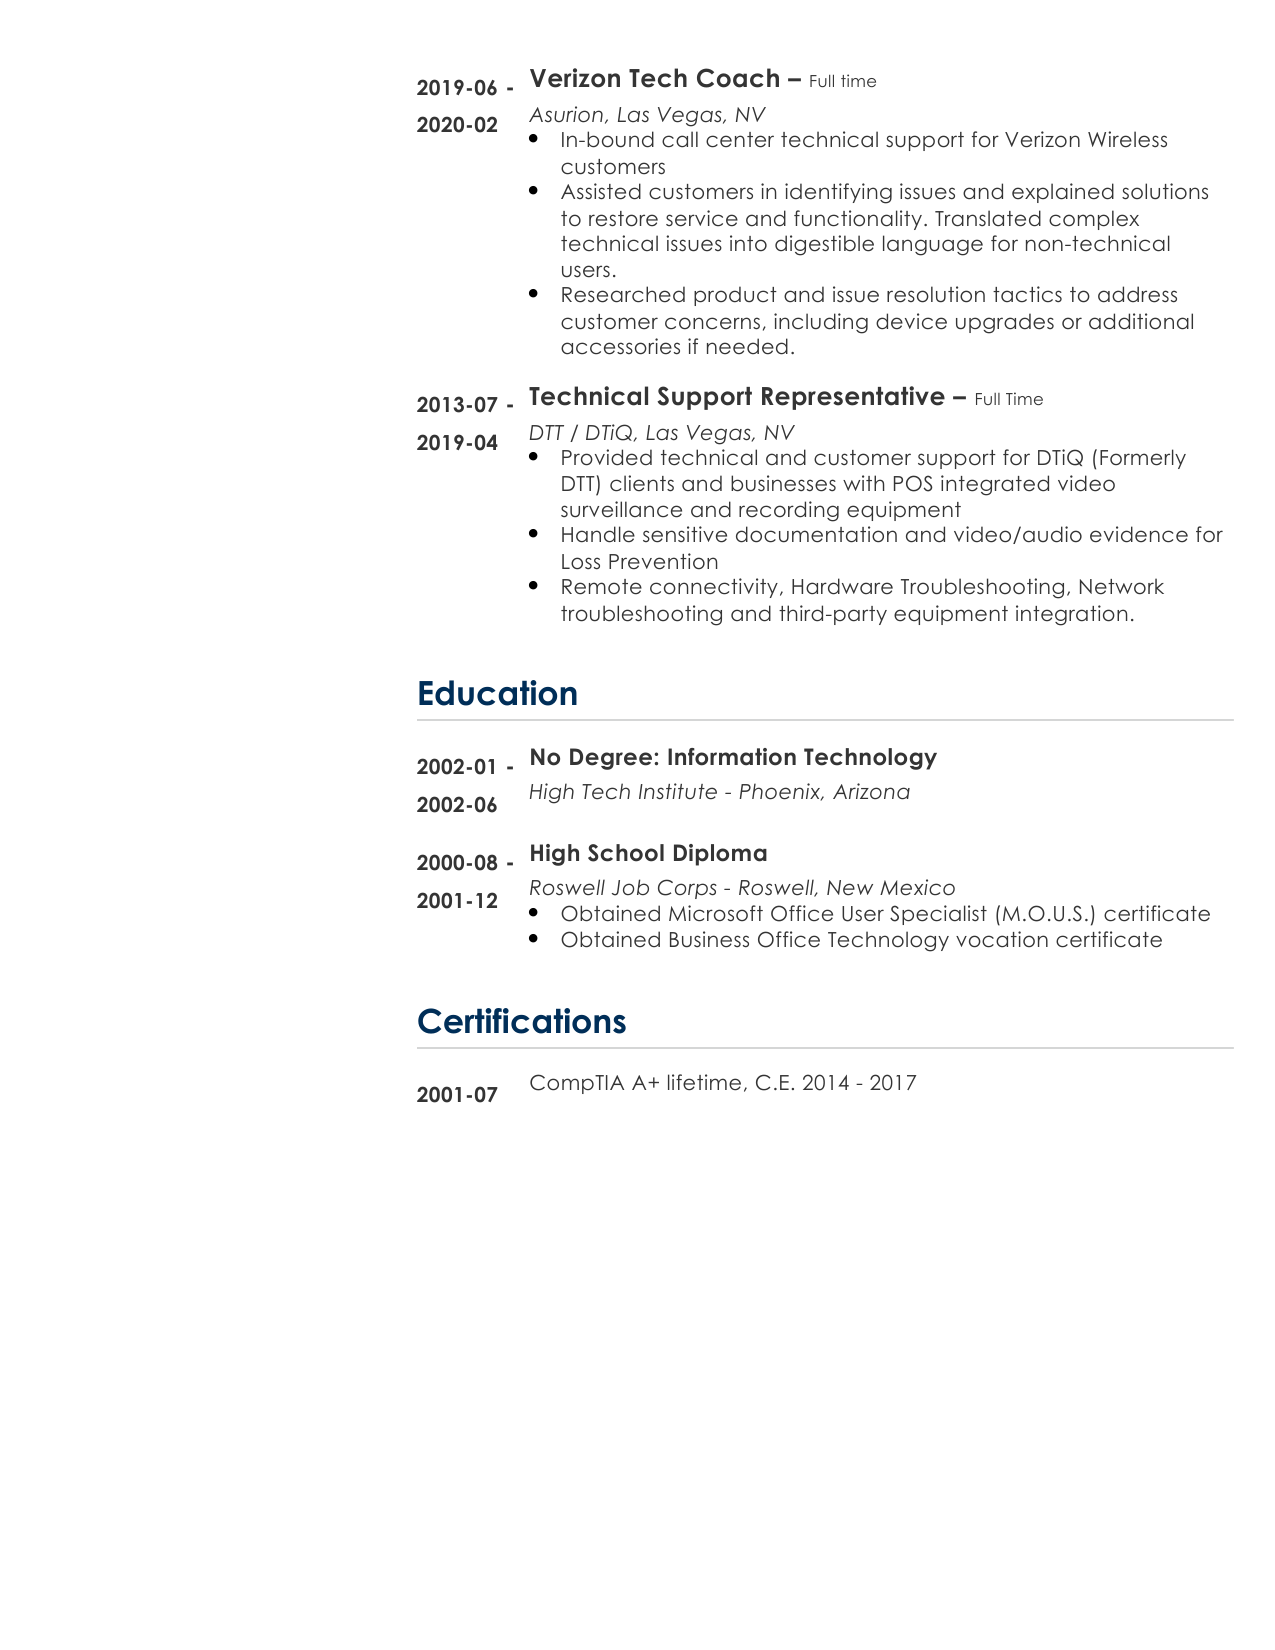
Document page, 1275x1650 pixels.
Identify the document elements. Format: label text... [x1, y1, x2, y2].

table_header No Degree: Information Technology High Tech Institute - Phoenix, Arizona [529, 742, 1234, 817]
table_header 2000-08 - 2001-12 [417, 817, 529, 953]
table_header Technical Support Representative – Full Time DTT / DTiQ, Las Vegas, NV Provided technical and customer support for DTiQ (Formerly DTT) clients and businesses with POS integrated video surveillance and recording equipment Handle sensitive documentation and video/audio evidence for Loss Prevention Remote connectivity, Hardware Troubleshooting, Network troubleshooting and third-party equipment integration. [529, 359, 1234, 626]
table_header [42, 42, 377, 1132]
table_header [417, 1107, 1234, 1132]
table_header 2013-07 - 2019-04 [417, 359, 529, 626]
table_header Verizon Tech Coach – Full time Asurion, Las Vegas, NV In-bound call center technical support for Verizon Wireless customers Assisted customers in identifying issues and explained solutions to restore service and functionality. Translated complex technical issues into digestible language for non-technical users. Researched product and issue resolution tactics to address customer concerns, including device upgrades or additional accessories if needed. [529, 42, 1234, 359]
table_header [417, 721, 1234, 742]
table_header [377, 42, 417, 1132]
table_header Certifications [417, 953, 1234, 1047]
table_header 2019-06 - 2020-02 [417, 42, 529, 359]
table_header CompTIA A+ lifetime, C.E. 2014 - 2017 [529, 1070, 1234, 1107]
table_header 2002-01 - 2002-06 [417, 742, 529, 817]
table_header [417, 1049, 1234, 1070]
table_header 2001-07 [417, 1070, 529, 1107]
table_header High School Diploma Roswell Job Corps - Roswell, New Mexico Obtained Microsoft Office User Specialist (M.O.U.S.) certificate Obtained Business Office Technology vocation certificate [529, 817, 1234, 953]
table_header Education [417, 626, 1234, 719]
